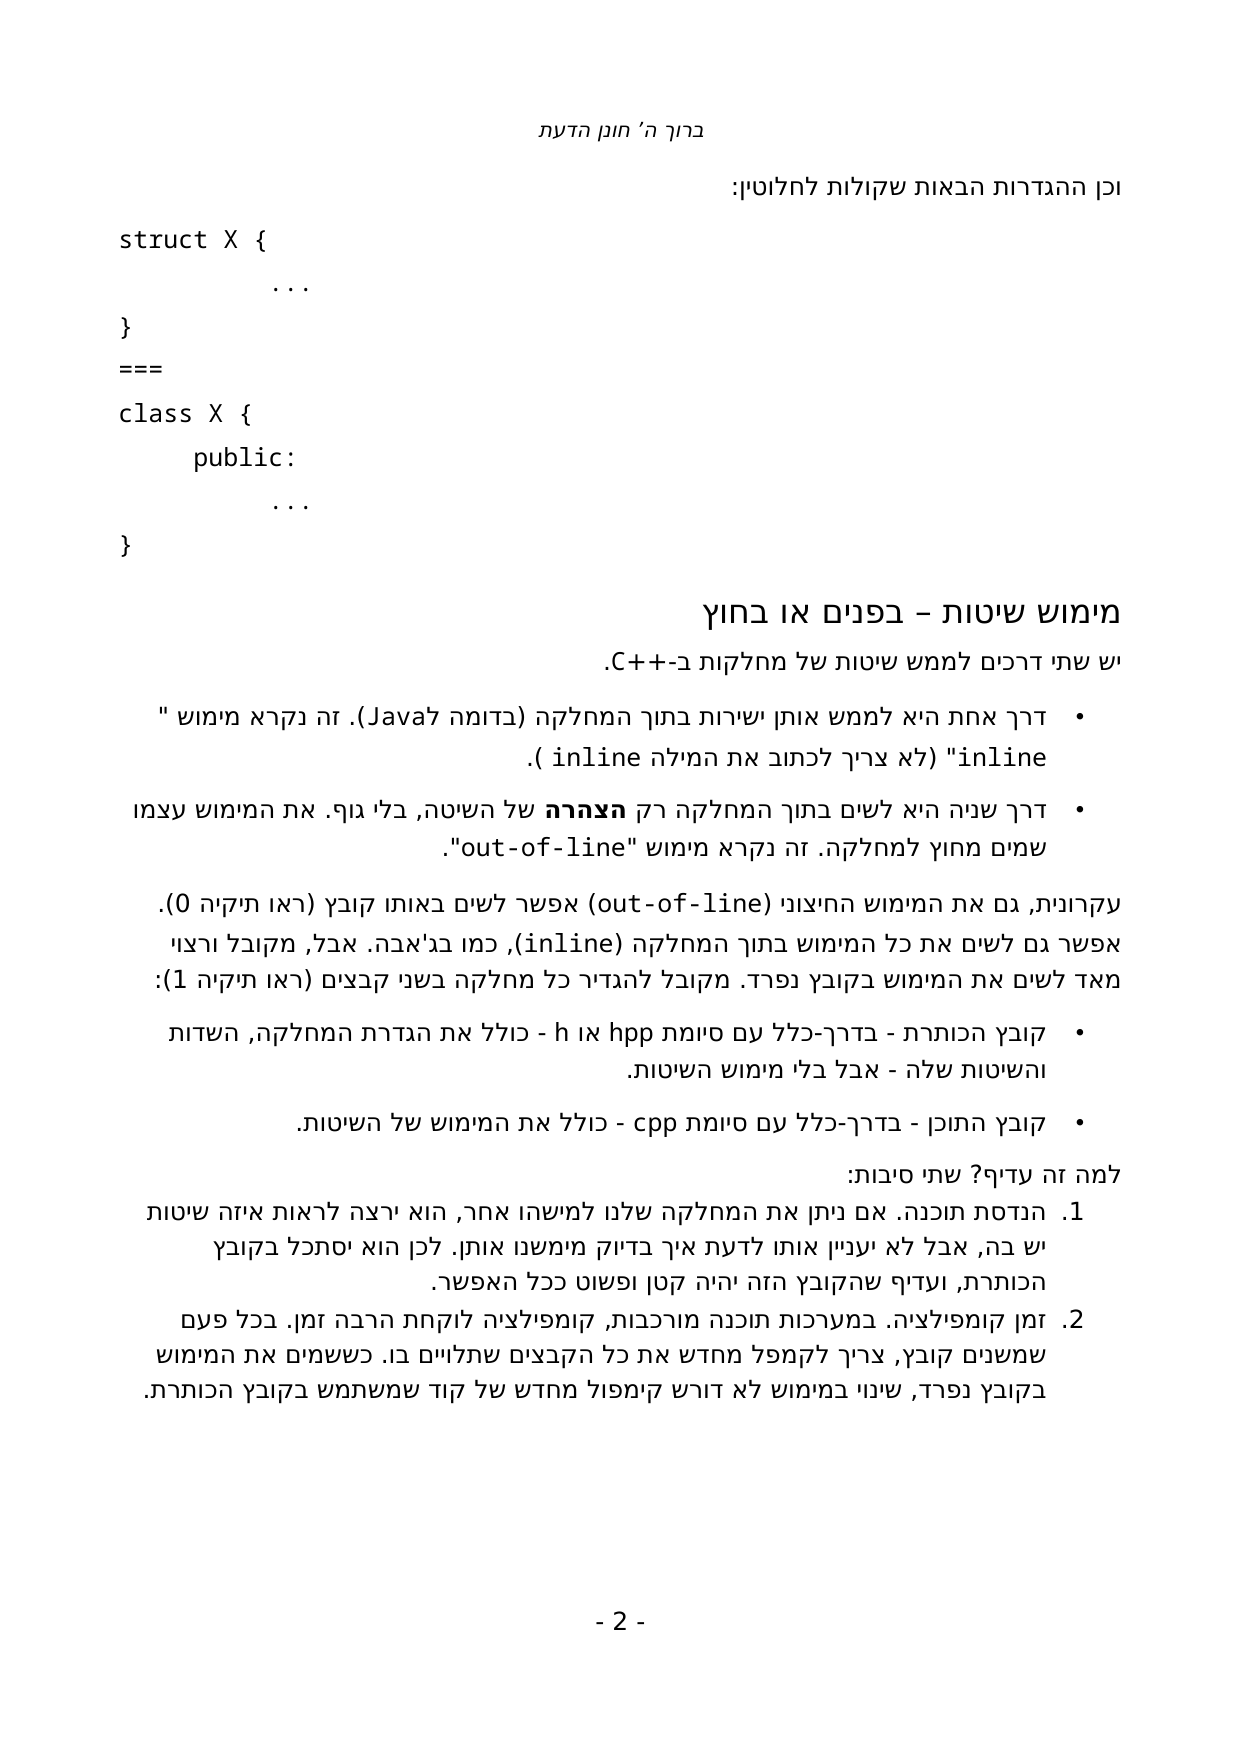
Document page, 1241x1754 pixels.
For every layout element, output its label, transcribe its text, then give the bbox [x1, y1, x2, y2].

text struct X { [118, 221, 1122, 256]
subtitle מימוש שיטות – בפנים או בחוץ [118, 592, 1122, 631]
list הנדסת תוכנה. אם ניתן את המחלקה שלנו למישהו אחר, הוא ירצה לראות איזה שיטות יש בה, אבל לא יעניין אותו לדעת איך בדיוק מימשנו אותן. לכן הוא יסתכל בקובץ הכותרת, ועדיף שהקובץ הזה יהיה קטן ופשוט ככל האפשר. [118, 1197, 1084, 1297]
text עקרונית, גם את המימוש החיצוני (out-of-line) אפשר לשים באותו קובץ (ראו תיקיה 0). אפשר גם לשים את כל המימוש בתוך המחלקה (inline), כמו בג'אבה. אבל, מקובל ורצוי מאד לשים את המימוש בקובץ נפרד. מקובל להגדיר כל מחלקה בשני קבצים (ראו תיקיה 1): [118, 886, 1122, 994]
text וכן ההגדרות הבאות שקולות לחלוטין: [118, 172, 1122, 201]
list זמן קומפילציה. במערכות תוכנה מורכבות, קומפילציה לוקחת הרבה זמן. בכל פעם שמשנים קובץ, צריך לקמפל מחדש את כל הקבצים שתלויים בו. כששמים את המימוש בקובץ נפרד, שינוי במימוש לא דורש קימפול מחדש של קוד שמשתמש בקובץ הכותרת. [118, 1305, 1084, 1404]
list דרך שניה היא לשים בתוך המחלקה רק הצהרה של השיטה, בלי גוף. את המימוש עצמו שמים מחוץ למחלקה. זה נקרא מימוש "out-of-line". [118, 795, 1084, 864]
text יש שתי דרכים לממש שיטות של מחלקות ב-++C. [118, 643, 1122, 677]
list דרך אחת היא לממש אותן ישירות בתוך המחלקה (בדומה לJava). זה נקרא מימוש "inline" (לא צריך לכתוב את המילה inline ). [118, 699, 1084, 774]
text ... [118, 483, 1122, 517]
list קובץ התוכן - בדרך-כלל עם סיומת cpp - כולל את המימוש של השיטות. [118, 1104, 1084, 1138]
text } [118, 308, 1122, 343]
text public: [118, 439, 1122, 473]
text ... [118, 265, 1122, 299]
list קובץ הכותרת - בדרך-כלל עם סיומת hpp או h - כולל את הגדרת המחלקה, השדות והשיטות שלה - אבל בלי מימוש השיטות. [118, 1015, 1084, 1084]
text class X { [118, 396, 1122, 430]
text למה זה עדיף? שתי סיבות: [118, 1160, 1122, 1189]
text } [118, 526, 1122, 560]
text === [118, 352, 1122, 386]
